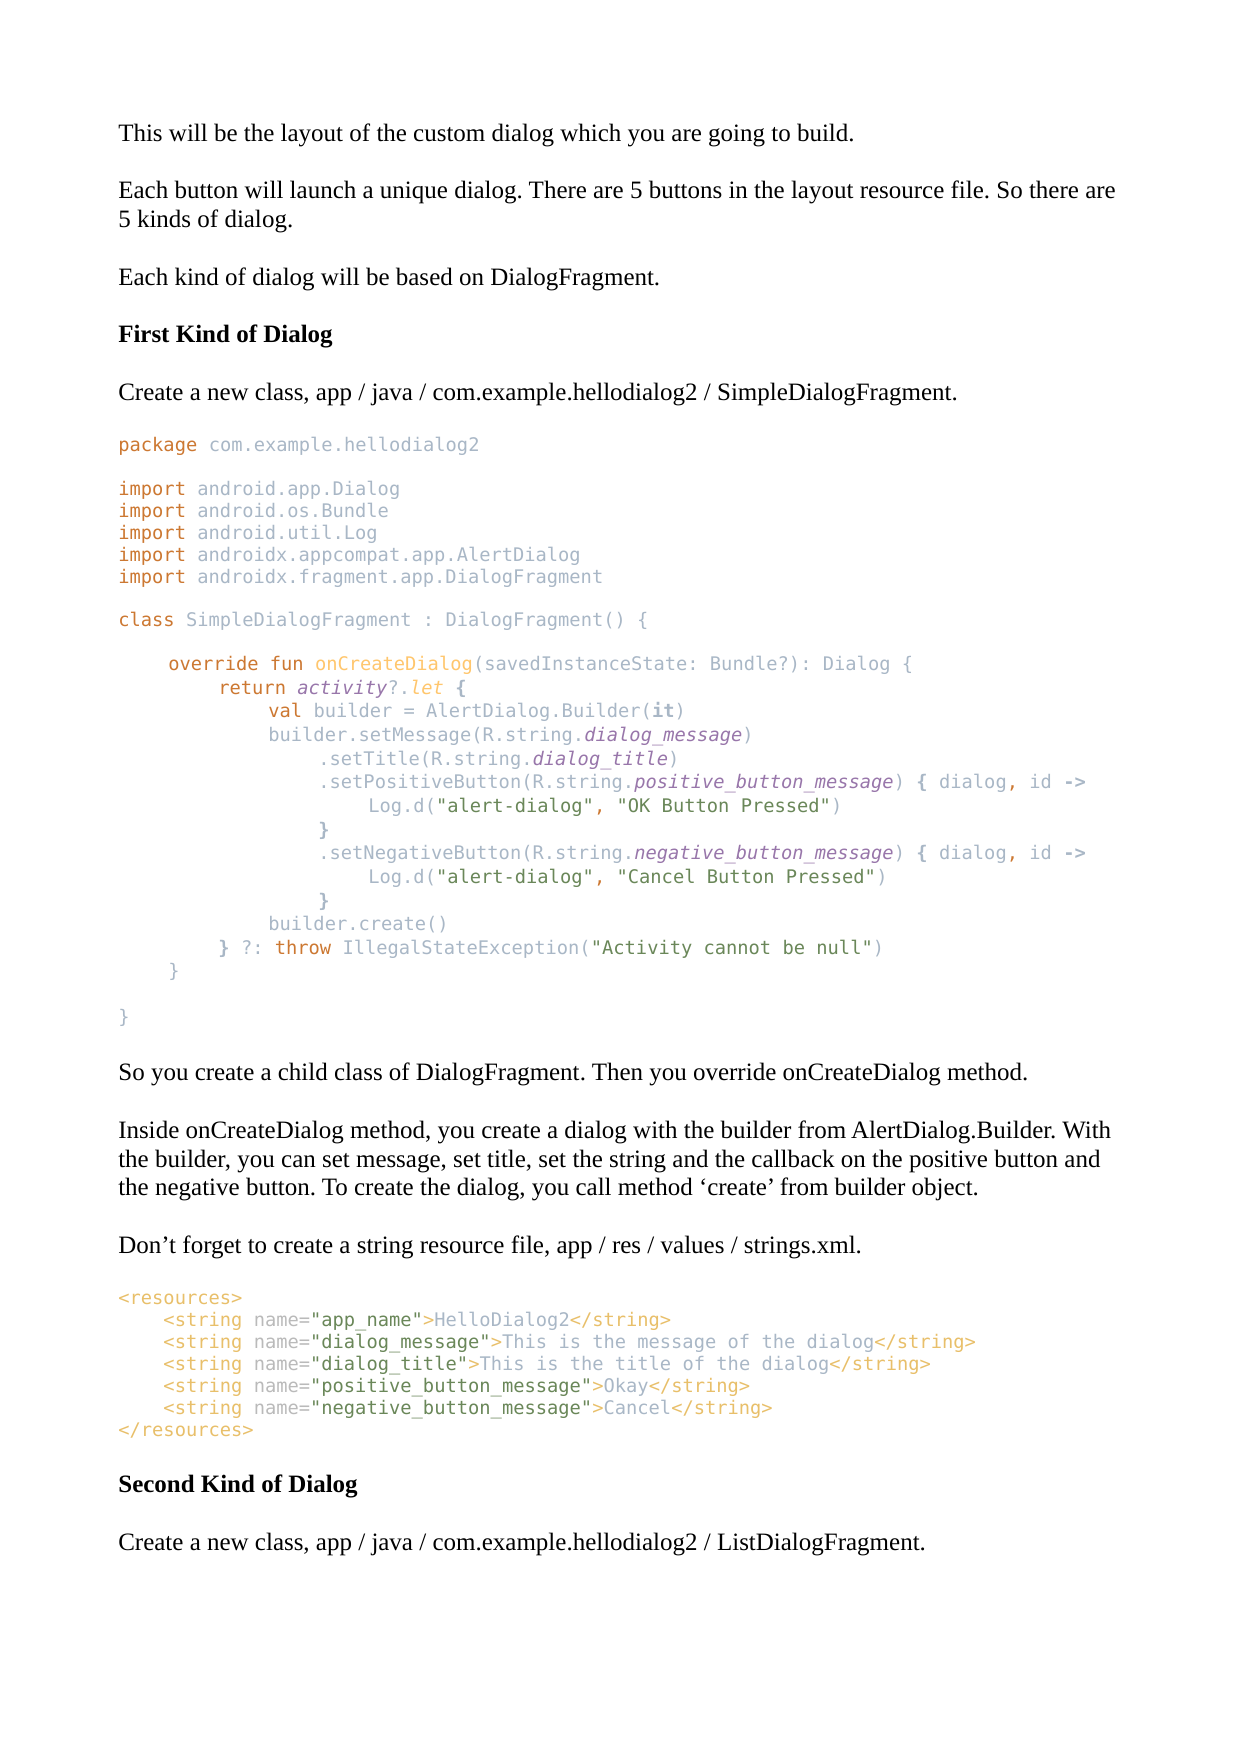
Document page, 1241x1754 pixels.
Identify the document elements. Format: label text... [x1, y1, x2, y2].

text First Kind of Dialog [118, 319, 1122, 348]
text <resources> <string name="app_name">HelloDialog2</string> <string name="dialog_message">This is the message of the dialog</string> <string name="dialog_title">This is the title of the dialog</string> <string name="positive_button_message">Okay</string> <string name="negative_button_message">Cancel</string> </resources> [118, 1287, 1122, 1441]
text } [118, 961, 1122, 984]
text class SimpleDialogFragment : DialogFragment() { [118, 609, 1122, 631]
text Create a new class, app / java / com.example.hellodialog2 / ListDialogFragment. [118, 1527, 1122, 1556]
text Each kind of dialog will be based on DialogFragment. [118, 262, 1122, 291]
text So you create a child class of DialogFragment. Then you override onCreateDialog method. [118, 1057, 1122, 1086]
text } ?: throw IllegalStateException("Activity cannot be null") [118, 937, 1122, 961]
text Create a new class, app / java / com.example.hellodialog2 / SimpleDialogFragment. [118, 377, 1122, 406]
text import androidx.fragment.app.DialogFragment [118, 566, 1122, 587]
text Don’t forget to create a string resource file, app / res / values / strings.xml. [118, 1230, 1122, 1259]
text return activity?.let { [118, 677, 1122, 700]
text import android.util.Log [118, 522, 1122, 544]
text import android.app.Dialog [118, 478, 1122, 500]
text package com.example.hellodialog2 [118, 434, 1122, 456]
text .setPositiveButton(R.string.positive_button_message) { dialog, id -> [118, 771, 1122, 795]
text Second Kind of Dialog [118, 1469, 1122, 1498]
text val builder = AlertDialog.Builder(it) [118, 700, 1122, 724]
text Log.d("alert-dialog", "OK Button Pressed") [118, 795, 1122, 819]
text Inside onCreateDialog method, you create a dialog with the builder from AlertDialog.Builder. With the builder, you can set message, set title, set the string and the callback on the positive button and the negative button. To create the dialog, you call method ‘create’ from builder object. [118, 1115, 1122, 1201]
text Each button will launch a unique dialog. There are 5 buttons in the layout resource file. So there are 5 kinds of dialog. [118, 176, 1122, 233]
text .setNegativeButton(R.string.negative_button_message) { dialog, id -> [118, 842, 1122, 866]
text This will be the layout of the custom dialog which you are going to build. [118, 118, 1122, 147]
text import androidx.appcompat.app.AlertDialog [118, 544, 1122, 566]
text .setTitle(R.string.dialog_title) [118, 748, 1122, 771]
text } [118, 889, 1122, 913]
text builder.setMessage(R.string.dialog_message) [118, 724, 1122, 748]
text } [118, 1006, 1122, 1028]
text Log.d("alert-dialog", "Cancel Button Pressed") [118, 866, 1122, 889]
text } [118, 819, 1122, 842]
text builder.create() [118, 913, 1122, 937]
text override fun onCreateDialog(savedInstanceState: Bundle?): Dialog { [118, 653, 1122, 677]
text import android.os.Bundle [118, 500, 1122, 522]
